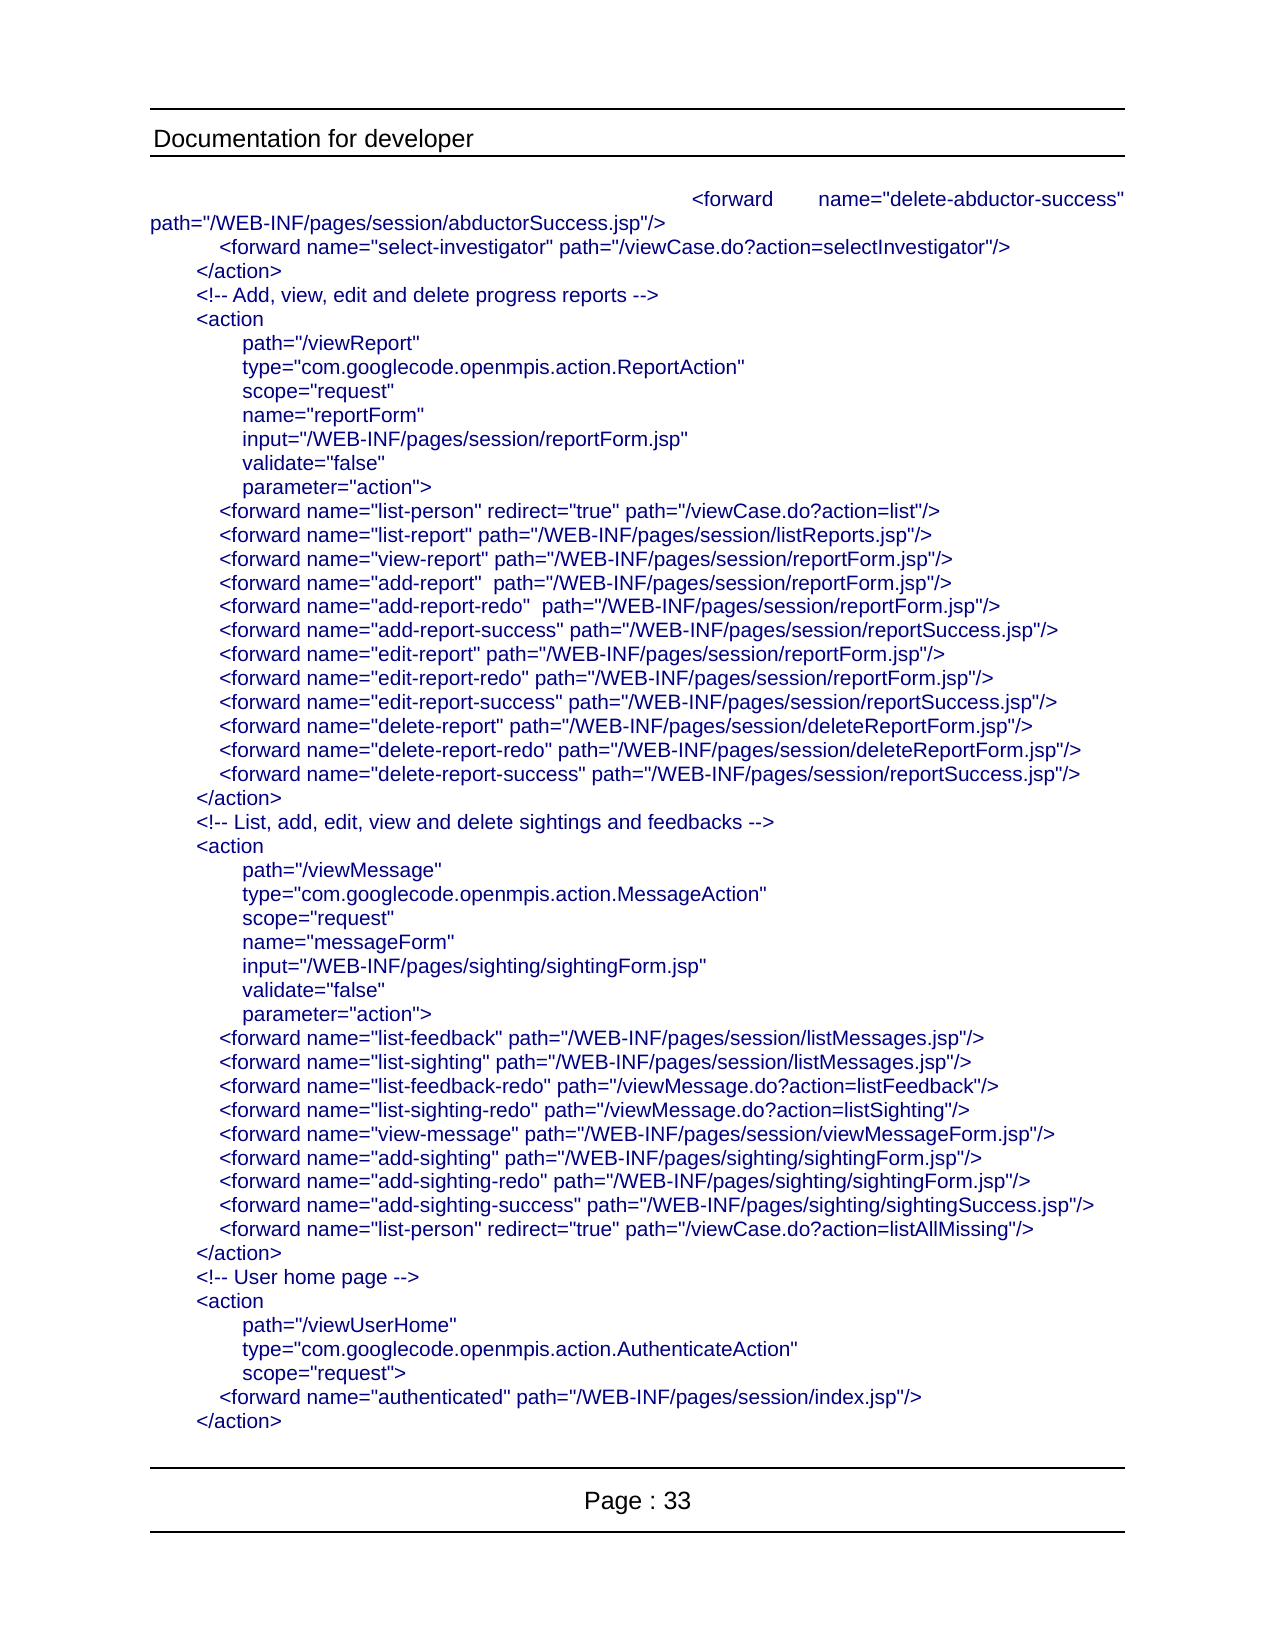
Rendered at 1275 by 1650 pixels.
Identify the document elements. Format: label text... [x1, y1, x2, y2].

text parameter="action"> [150, 1002, 1125, 1026]
text <forward name="list-person" redirect="true" path="/viewCase.do?action=listAllMissing"/> [150, 1217, 1125, 1241]
text </action> [150, 1409, 1125, 1433]
text <forward name="view-message" path="/WEB-INF/pages/session/viewMessageForm.jsp"/> [150, 1121, 1125, 1145]
text <forward name="list-sighting-redo" path="/viewMessage.do?action=listSighting"/> [150, 1097, 1125, 1121]
text <forward name="add-sighting" path="/WEB-INF/pages/sighting/sightingForm.jsp"/> [150, 1145, 1125, 1169]
text </action> [150, 1241, 1125, 1265]
text <forward name="list-person" redirect="true" path="/viewCase.do?action=list"/> [150, 498, 1125, 522]
text input="/WEB-INF/pages/sighting/sightingForm.jsp" [150, 954, 1125, 978]
text validate="false" [150, 451, 1125, 474]
text <forward name="add-sighting-success" path="/WEB-INF/pages/sighting/sightingSuccess.jsp"/> [150, 1193, 1125, 1217]
text <forward name="list-report" path="/WEB-INF/pages/session/listReports.jsp"/> [150, 522, 1125, 546]
text <forward name="view-report" path="/WEB-INF/pages/session/reportForm.jsp"/> [150, 546, 1125, 570]
text <forward name="edit-report-redo" path="/WEB-INF/pages/session/reportForm.jsp"/> [150, 666, 1125, 690]
text <!-- User home page --> [150, 1265, 1125, 1289]
text parameter="action"> [150, 474, 1125, 498]
text <action [150, 834, 1125, 858]
text </action> [150, 259, 1125, 283]
text type="com.googlecode.openmpis.action.ReportAction" [150, 355, 1125, 379]
text type="com.googlecode.openmpis.action.MessageAction" [150, 882, 1125, 906]
text <forward name="delete-report-redo" path="/WEB-INF/pages/session/deleteReportForm.jsp"/> [150, 738, 1125, 762]
text <forward name="list-feedback-redo" path="/viewMessage.do?action=listFeedback"/> [150, 1073, 1125, 1097]
text <forward name="authenticated" path="/WEB-INF/pages/session/index.jsp"/> [150, 1385, 1125, 1409]
text <!-- List, add, edit, view and delete sightings and feedbacks --> [150, 810, 1125, 834]
text <action [150, 307, 1125, 331]
text <forward name="edit-report" path="/WEB-INF/pages/session/reportForm.jsp"/> [150, 642, 1125, 666]
text input="/WEB-INF/pages/session/reportForm.jsp" [150, 427, 1125, 451]
text <forward name="list-feedback" path="/WEB-INF/pages/session/listMessages.jsp"/> [150, 1026, 1125, 1049]
text <forward name="select-investigator" path="/viewCase.do?action=selectInvestigator"/> [150, 235, 1125, 259]
text <forward name="add-report-redo" path="/WEB-INF/pages/session/reportForm.jsp"/> [150, 594, 1125, 618]
text name="reportForm" [150, 403, 1125, 427]
text </action> [150, 786, 1125, 810]
text scope="request" [150, 906, 1125, 930]
text scope="request" [150, 379, 1125, 403]
text scope="request"> [150, 1361, 1125, 1385]
text <forward name="delete-report-success" path="/WEB-INF/pages/session/reportSuccess.jsp"/> [150, 762, 1125, 786]
text <forward name="list-sighting" path="/WEB-INF/pages/session/listMessages.jsp"/> [150, 1049, 1125, 1073]
text <forward name="edit-report-success" path="/WEB-INF/pages/session/reportSuccess.jsp"/> [150, 690, 1125, 714]
text <forward name="add-report-success" path="/WEB-INF/pages/session/reportSuccess.jsp"/> [150, 618, 1125, 642]
text <forward name="delete-abductor-success" path="/WEB-INF/pages/session/abductorSuccess.jsp"/> [150, 187, 1125, 235]
text path="/viewUserHome" [150, 1313, 1125, 1337]
text <!-- Add, view, edit and delete progress reports --> [150, 283, 1125, 307]
text <forward name="delete-report" path="/WEB-INF/pages/session/deleteReportForm.jsp"/> [150, 714, 1125, 738]
text validate="false" [150, 978, 1125, 1002]
text path="/viewReport" [150, 331, 1125, 355]
text <action [150, 1289, 1125, 1313]
text path="/viewMessage" [150, 858, 1125, 882]
text <forward name="add-report" path="/WEB-INF/pages/session/reportForm.jsp"/> [150, 570, 1125, 594]
text name="messageForm" [150, 930, 1125, 954]
text <forward name="add-sighting-redo" path="/WEB-INF/pages/sighting/sightingForm.jsp"/> [150, 1169, 1125, 1193]
text type="com.googlecode.openmpis.action.AuthenticateAction" [150, 1337, 1125, 1361]
